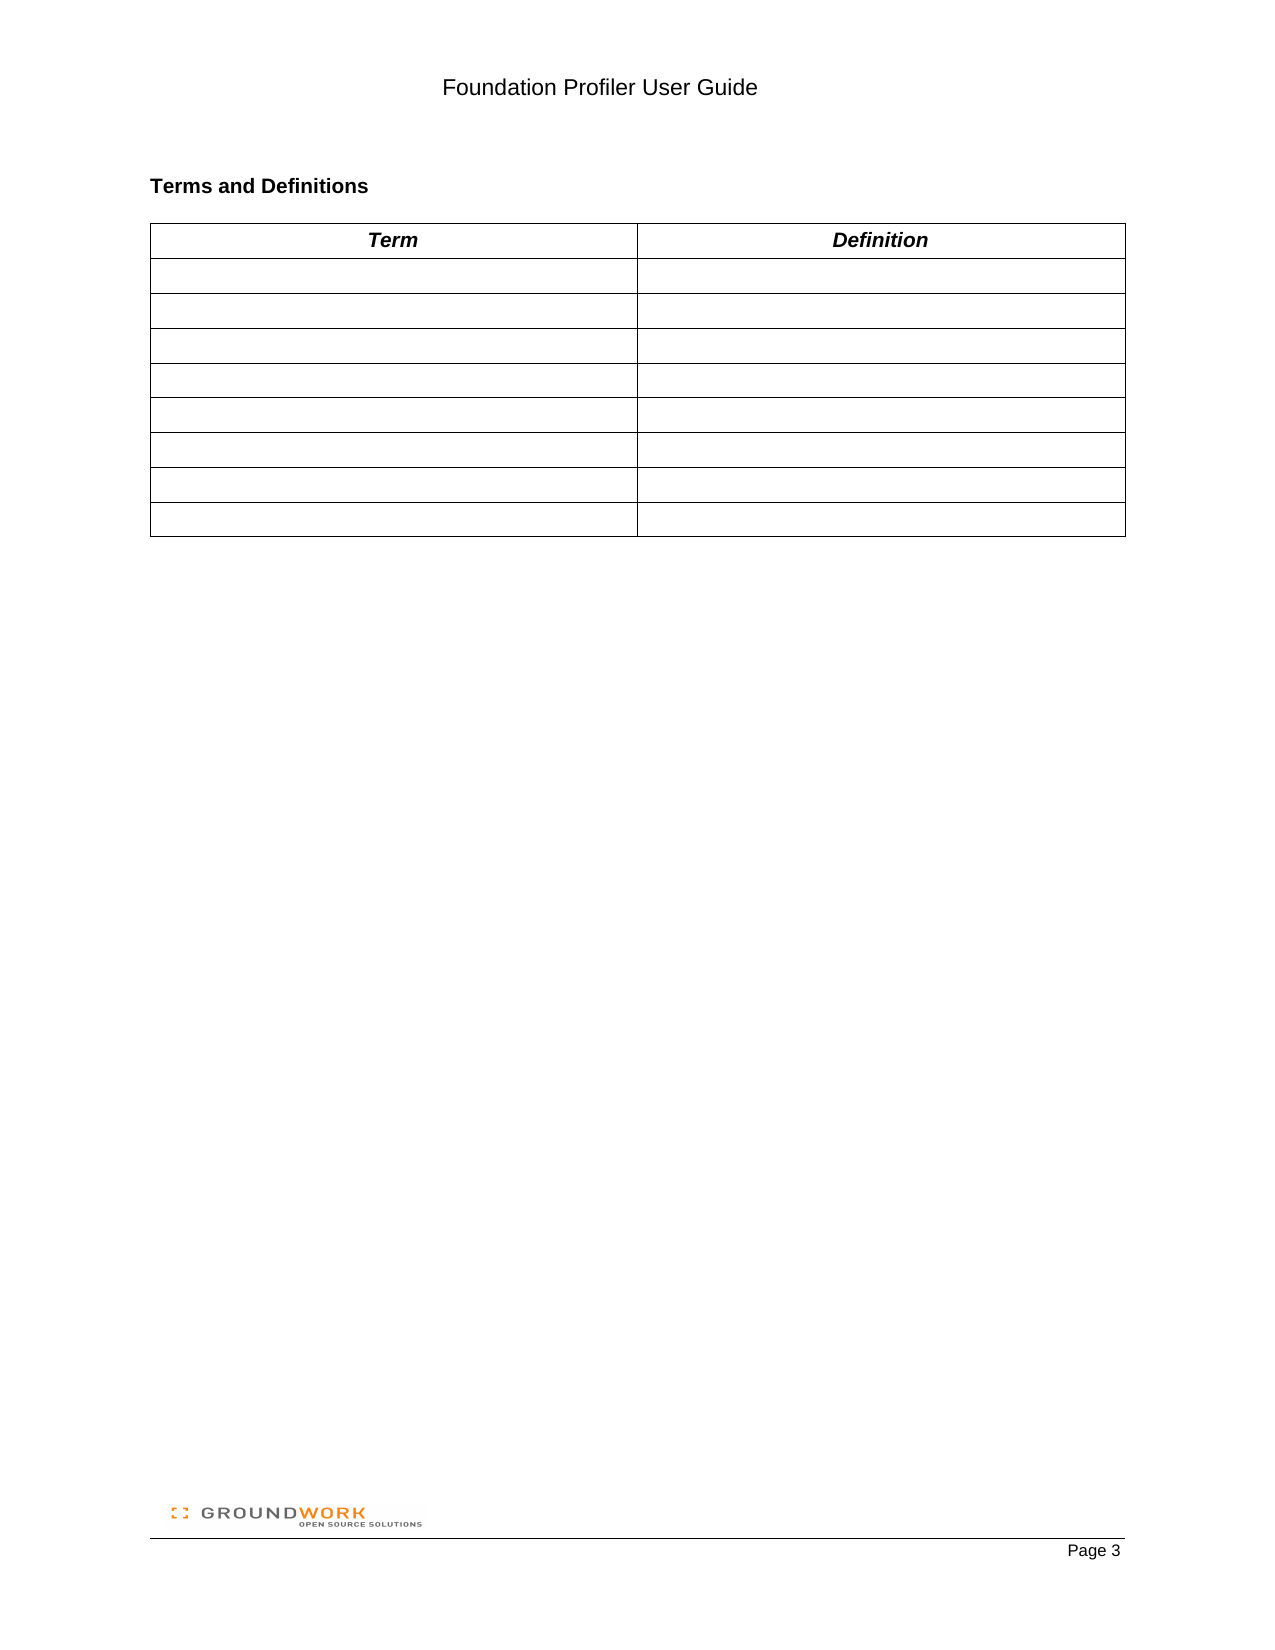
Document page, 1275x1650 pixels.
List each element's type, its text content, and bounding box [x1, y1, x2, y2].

table_cell [151, 364, 637, 397]
table_cell [638, 503, 1125, 536]
table_cell [638, 364, 1125, 397]
subtitle Terms and Definitions [150, 175, 1125, 198]
table_cell [151, 398, 637, 432]
table_cell [151, 259, 637, 293]
picture [166, 1504, 429, 1530]
table_cell [638, 433, 1125, 467]
table_cell [151, 294, 637, 328]
table_cell [638, 329, 1125, 362]
table_cell [151, 433, 637, 467]
table_cell [638, 294, 1125, 328]
table_header Definition [638, 224, 1125, 258]
table_cell [151, 468, 637, 502]
table_cell [638, 398, 1125, 432]
table_header Term [151, 224, 637, 258]
table_cell [151, 329, 637, 362]
table_cell [638, 259, 1125, 293]
table_cell [151, 503, 637, 536]
table_cell [638, 468, 1125, 502]
